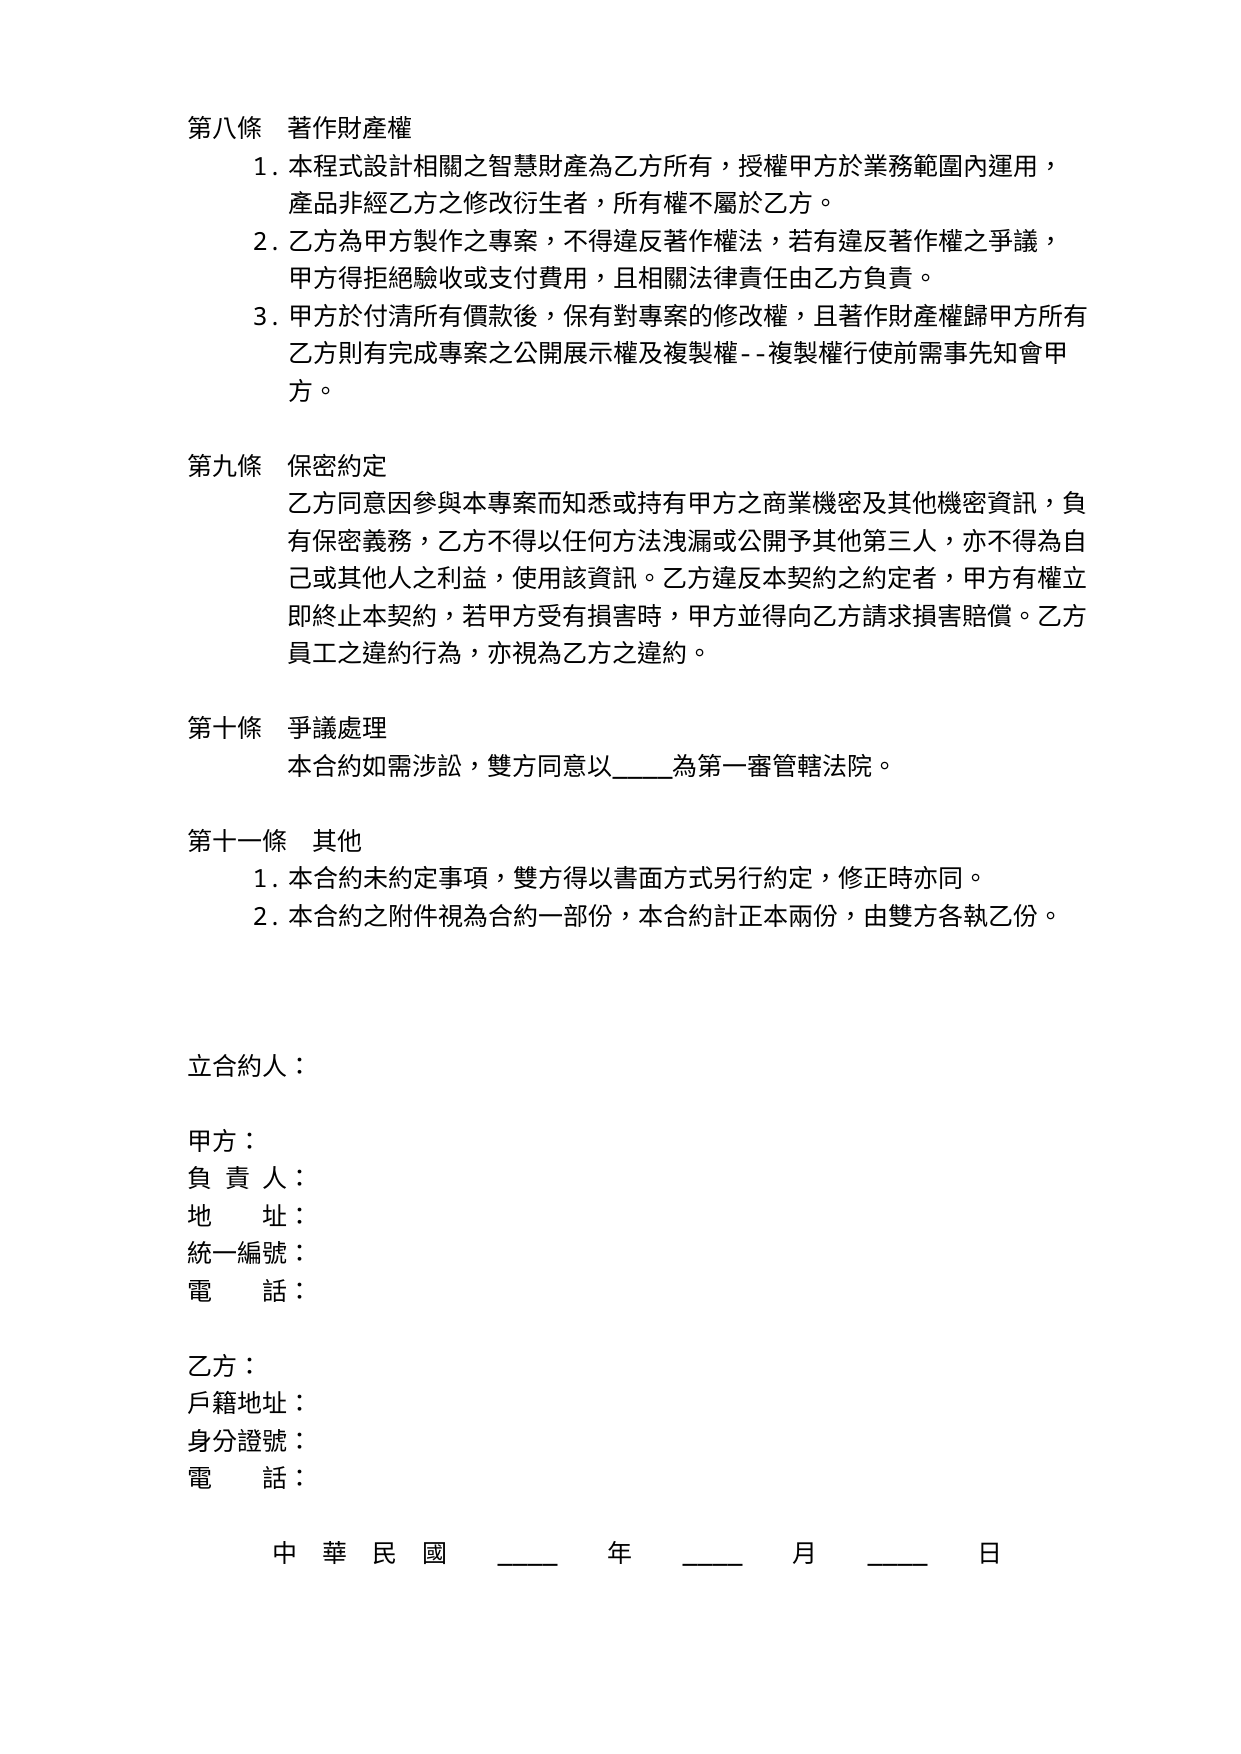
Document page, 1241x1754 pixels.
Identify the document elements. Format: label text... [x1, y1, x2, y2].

list 本程式設計相關之智慧財產為乙方所有，授權甲方於業務範圍內運用，產品非經乙方之修改衍生者，所有權不屬於乙方。 [252, 146, 1087, 221]
list 乙方為甲方製作之專案，不得違反著作權法，若有違反著作權之爭議，甲方得拒絕驗收或支付費用，且相關法律責任由乙方負責。 [252, 221, 1087, 296]
text 乙方： [187, 1346, 1087, 1383]
list 本合約之附件視為合約一部份，本合約計正本兩份，由雙方各執乙份。 [252, 896, 1087, 933]
text 統一編號： [187, 1233, 1087, 1271]
text 地 址： [187, 1196, 1087, 1233]
text 戶籍地址： [187, 1383, 1087, 1421]
text 電 話： [187, 1458, 1087, 1496]
text 中 華 民 國 ____ 年 ____ 月 ____ 日 [187, 1533, 1087, 1571]
text 立合約人： [187, 1046, 1087, 1083]
text 身分證號： [187, 1421, 1087, 1458]
text 電 話： [187, 1271, 1087, 1308]
text 第十條 爭議處理 [187, 708, 1087, 746]
text 乙方同意因參與本專案而知悉或持有甲方之商業機密及其他機密資訊，負有保密義務，乙方不得以任何方法洩漏或公開予其他第三人，亦不得為自己或其他人之利益，使用該資訊。乙方違反本契約之約定者，甲方有權立即終止本契約，若甲方受有損害時，甲方並得向乙方請求損害賠償。乙方員工之違約行為，亦視為乙方之違約。 [287, 483, 1087, 708]
text 第九條 保密約定 [187, 408, 1087, 483]
text 第十一條 其他 [187, 821, 1087, 858]
text 負 責 人： [187, 1158, 1087, 1196]
text 甲方： [187, 1121, 1087, 1158]
text 第八條 著作財產權 [187, 108, 1087, 146]
list 甲方於付清所有價款後，保有對專案的修改權，且著作財產權歸甲方所有。乙方則有完成專案之公開展示權及複製權--複製權行使前需事先知會甲方。 [252, 296, 1087, 408]
text 本合約如需涉訟，雙方同意以____為第一審管轄法院。 [287, 746, 1087, 821]
list 本合約未約定事項，雙方得以書面方式另行約定，修正時亦同。 [252, 858, 1087, 896]
